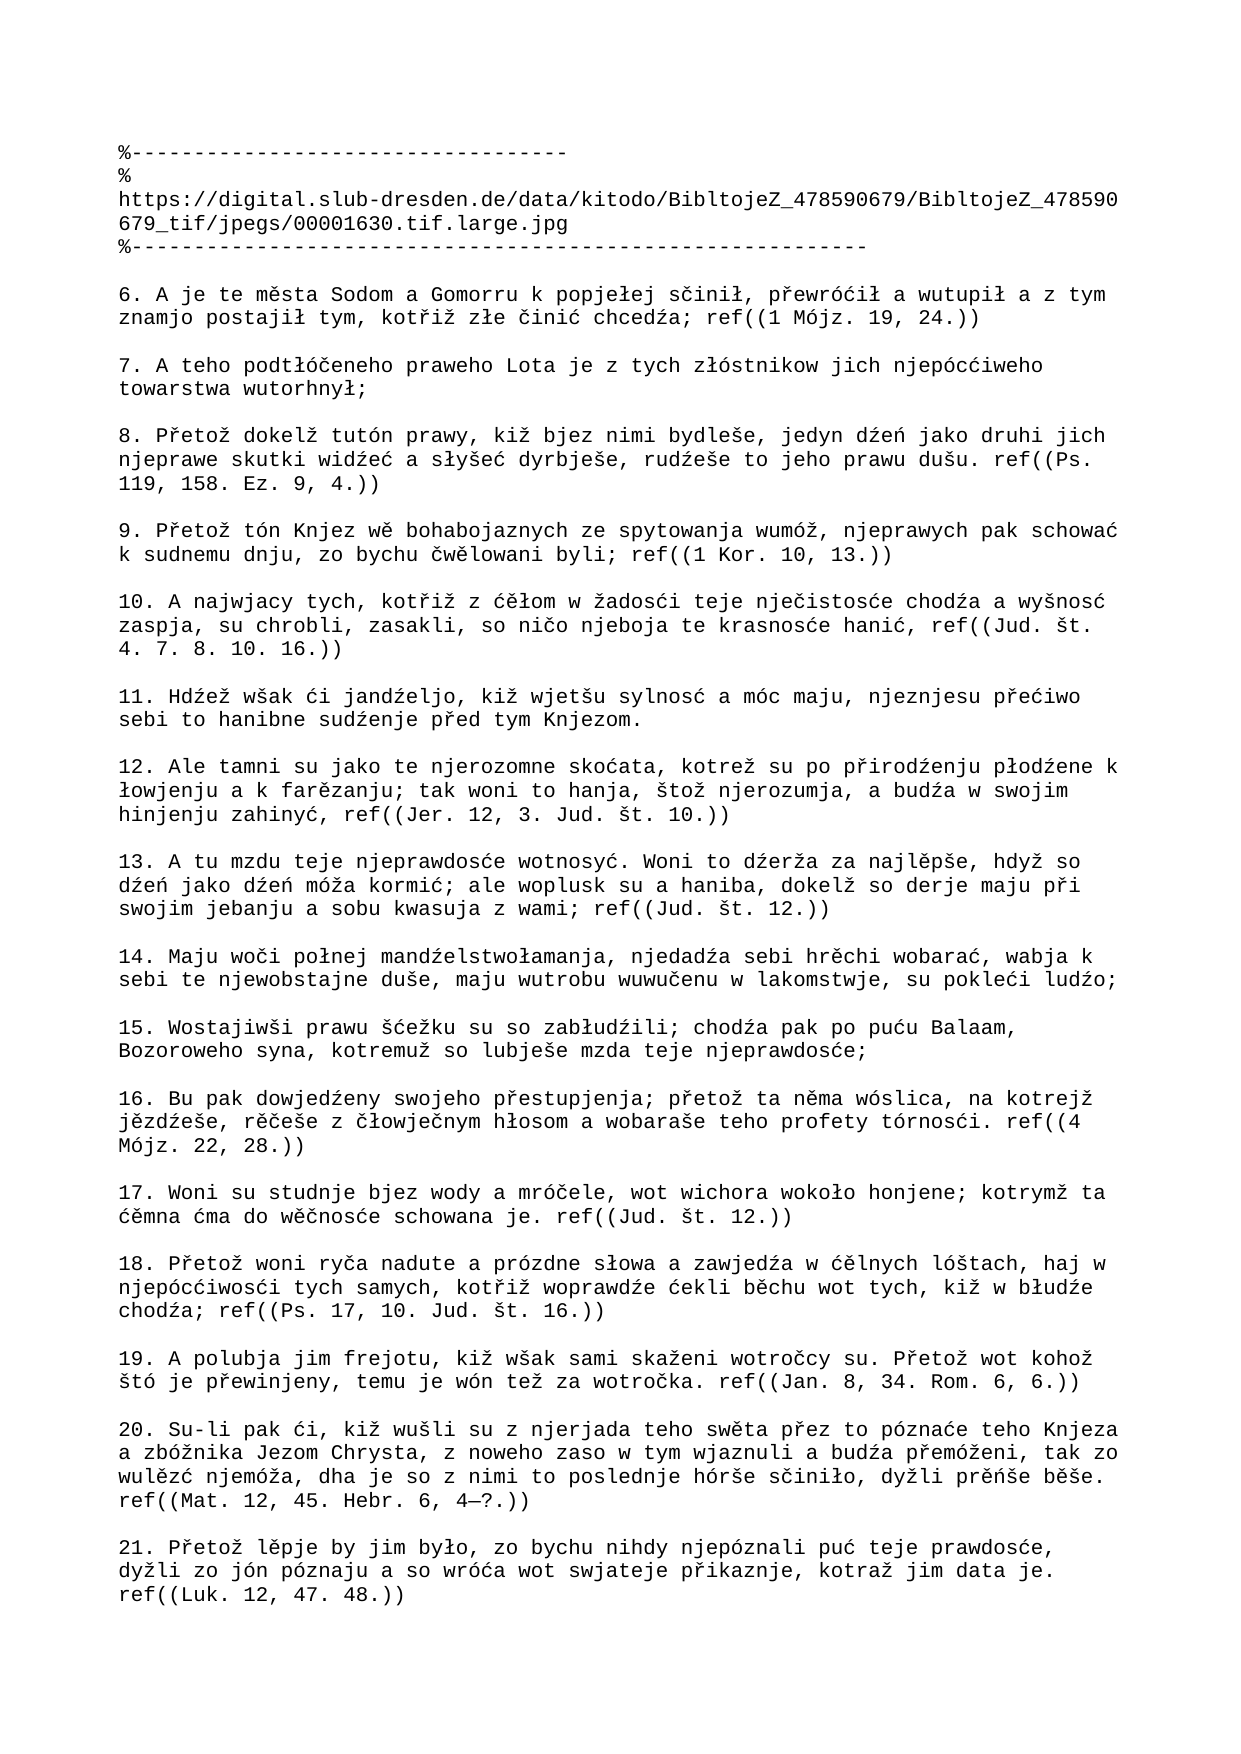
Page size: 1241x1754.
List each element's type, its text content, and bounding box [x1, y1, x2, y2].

text 6. A je te města Sodom a Gomorru k popjełej sčinił, přewróćił a wutupił a z tym znamjo postajił tym, kotřiž złe činić chcedźa; ref((1 Mójz. 19, 24.)) [118, 284, 1122, 331]
text 15. Wostajiwši prawu šćežku su so zabłudźili; chodźa pak po puću Balaam, Bozoroweho syna, kotremuž so lubješe mzda teje njeprawdosće; [118, 1017, 1122, 1064]
text 12. Ale tamni su jako te njerozomne skoćata, kotrež su po přirodźenju płodźene k łowjenju a k farězanju; tak woni to hanja, štož njerozumja, a budźa w swojim hinjenju zahinyć, ref((Jer. 12, 3. Jud. št. 10.)) [118, 757, 1122, 827]
text 7. A teho podtłóčeneho praweho Lota je z tych złóstnikow jich njepócćiweho towarstwa wutorhnył; [118, 354, 1122, 402]
text 20. Su-li pak ći, kiž wušli su z njerjada teho swěta přez to póznaće teho Knjeza a zbóžnika Jezom Chrysta, z noweho zaso w tym wjaznuli a budźa přemóženi, tak zo wulězć njemóža, dha je so z nimi to poslednje hórše sčiniło, dyžli prěńše běše. ref((Mat. 12, 45. Hebr. 6, 4—?.)) [118, 1419, 1122, 1513]
text 14. Maju woči połnej mandźelstwołamanja, njedadźa sebi hrěchi wobarać, wabja k sebi te njewobstajne duše, maju wutrobu wuwučenu w lakomstwje, su pokleći ludźo; [118, 946, 1122, 993]
text 21. Přetož lěpje by jim było, zo bychu nihdy njepóznali puć teje prawdosće, dyžli zo jón póznaju a so wróća wot swjateje přikaznje, kotraž jim data je. ref((Luk. 12, 47. 48.)) [118, 1537, 1122, 1608]
text 11. Hdźež wšak ći jandźeljo, kiž wjetšu sylnosć a móc maju, njeznjesu přećiwo sebi to hanibne sudźenje před tym Knjezom. [118, 686, 1122, 733]
text 17. Woni su studnje bjez wody a mróčele, wot wichora wokoło honjene; kotrymž ta ćěmna ćma do wěčnosće schowana je. ref((Jud. št. 12.)) [118, 1182, 1122, 1229]
text 9. Přetož tón Knjez wě bohabojaznych ze spytowanja wumóž, njeprawych pak schować k sudnemu dnju, zo bychu čwělowani byli; ref((1 Kor. 10, 13.)) [118, 520, 1122, 567]
text %----------------------------------------------------------- [118, 236, 1122, 260]
text %----------------------------------- [118, 142, 1122, 165]
text 10. A najwjacy tych, kotřiž z ćěłom w žadosći teje nječistosće chodźa a wyšnosć zaspja, su chrobli, zasakli, so ničo njeboja te krasnosće hanić, ref((Jud. št. 4. 7. 8. 10. 16.)) [118, 591, 1122, 662]
text 13. A tu mzdu teje njeprawdosće wotnosyć. Woni to dźerža za najlěpše, hdyž so dźeń jako dźeń móža kormić; ale woplusk su a haniba, dokelž so derje maju při swojim jebanju a sobu kwasuja z wami; ref((Jud. št. 12.)) [118, 851, 1122, 922]
text 18. Přetož woni ryča nadute a prózdne słowa a zawjedźa w ćělnych lóštach, haj w njepócćiwosći tych samych, kotřiž woprawdźe ćekli běchu wot tych, kiž w błudźe chodźa; ref((Ps. 17, 10. Jud. št. 16.)) [118, 1253, 1122, 1324]
text % https://digital.slub-dresden.de/data/kitodo/BibltojeZ_478590679/BibltojeZ_478590679_tif/jpegs/00001630.tif.large.jpg [118, 165, 1122, 236]
text 8. Přetož dokelž tutón prawy, kiž bjez nimi bydleše, jedyn dźeń jako druhi jich njeprawe skutki widźeć a słyšeć dyrbješe, rudźeše to jeho prawu dušu. ref((Ps. 119, 158. Ez. 9, 4.)) [118, 426, 1122, 496]
text 16. Bu pak dowjedźeny swojeho přestupjenja; přetož ta něma wóslica, na kotrejž jězdźeše, rěčeše z čłowječnym hłosom a wobaraše teho profety tórnosći. ref((4 Mójz. 22, 28.)) [118, 1088, 1122, 1158]
text 19. A polubja jim frejotu, kiž wšak sami skaženi wotročcy su. Přetož wot kohož štó je přewinjeny, temu je wón tež za wotročka. ref((Jan. 8, 34. Rom. 6, 6.)) [118, 1348, 1122, 1395]
